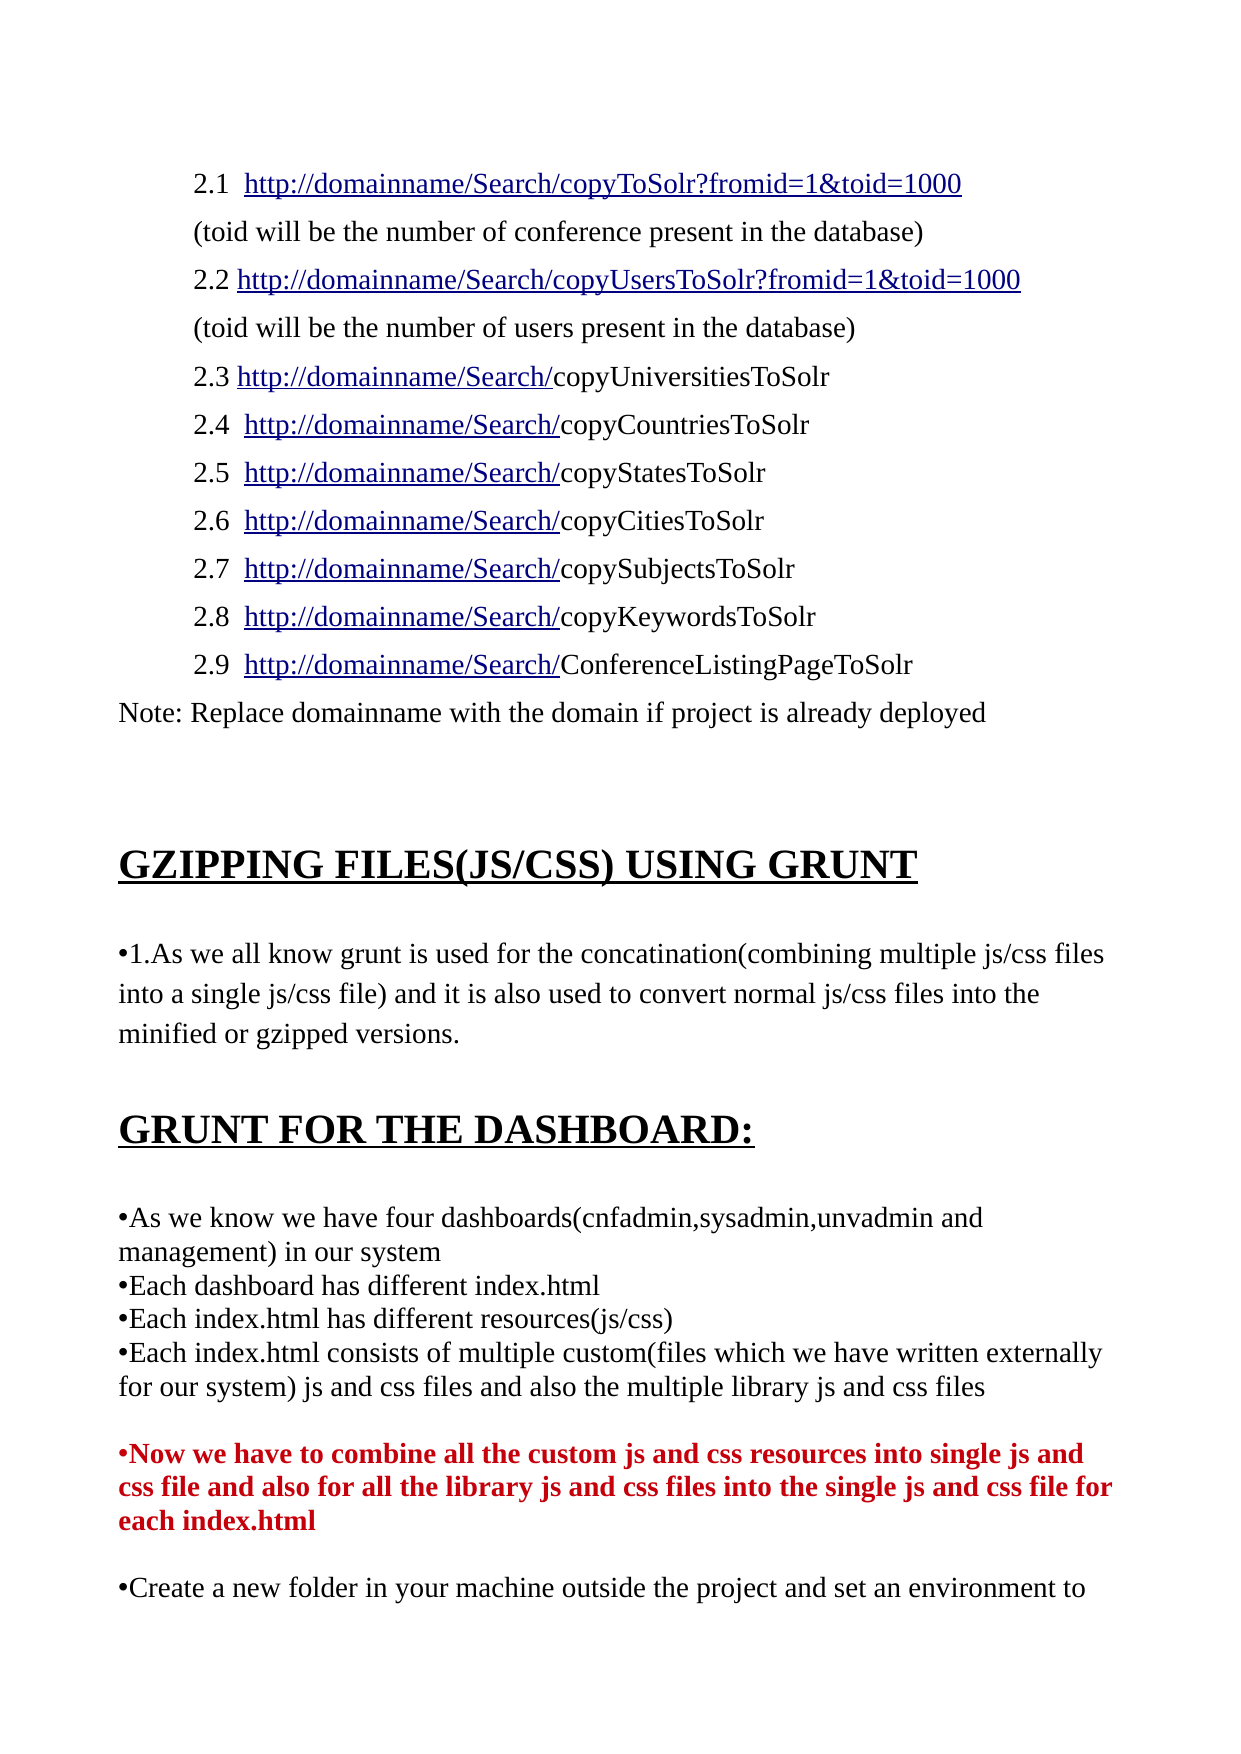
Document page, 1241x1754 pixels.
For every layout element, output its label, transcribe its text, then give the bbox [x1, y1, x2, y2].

text (toid will be the number of users present in the database) [193, 311, 1122, 344]
text 2.7 http://domainname/Search/copySubjectsToSolr [193, 551, 1122, 585]
list Each dashboard has different index.html [118, 1268, 1122, 1301]
text 2.3 http://domainname/Search/copyUniversitiesToSolr [193, 359, 1122, 392]
text 2.4 http://domainname/Search/copyCountriesToSolr [193, 407, 1122, 440]
text (toid will be the number of conference present in the database) [193, 214, 1122, 248]
list Now we have to combine all the custom js and css resources into single js and css file and also for all the library js and css files into the single js and css file for each index.html [118, 1436, 1122, 1536]
list Create a new folder in your machine outside the project and set an environment to [118, 1570, 1122, 1604]
text GZIPPING FILES(JS/CSS) USING GRUNT [118, 840, 1122, 888]
text 2.1 http://domainname/Search/copyToSolr?fromid=1&toid=1000 [193, 166, 1122, 200]
text 2.2 http://domainname/Search/copyUsersToSolr?fromid=1&toid=1000 [193, 262, 1122, 296]
list Each index.html has different resources(js/css) [118, 1301, 1122, 1335]
list Each index.html consists of multiple custom(files which we have written externally for our system) js and css files and also the multiple library js and css files [118, 1335, 1122, 1402]
text 2.5 http://domainname/Search/copyStatesToSolr [193, 455, 1122, 488]
text GRUNT FOR THE DASHBOARD: [118, 1105, 1122, 1153]
text 2.8 http://domainname/Search/copyKeywordsToSolr [193, 599, 1122, 633]
list 1.As we all know grunt is used for the concatination(combining multiple js/css files into a single js/css file) and it is also used to convert normal js/css files into the minified or gzipped versions. [118, 936, 1122, 1050]
text 2.9 http://domainname/Search/ConferenceListingPageToSolr [193, 647, 1122, 681]
list As we know we have four dashboards(cnfadmin,sysadmin,unvadmin and management) in our system [118, 1201, 1122, 1268]
text 2.6 http://domainname/Search/copyCitiesToSolr [193, 503, 1122, 537]
text Note: Replace domainname with the domain if project is already deployed [118, 696, 1122, 729]
